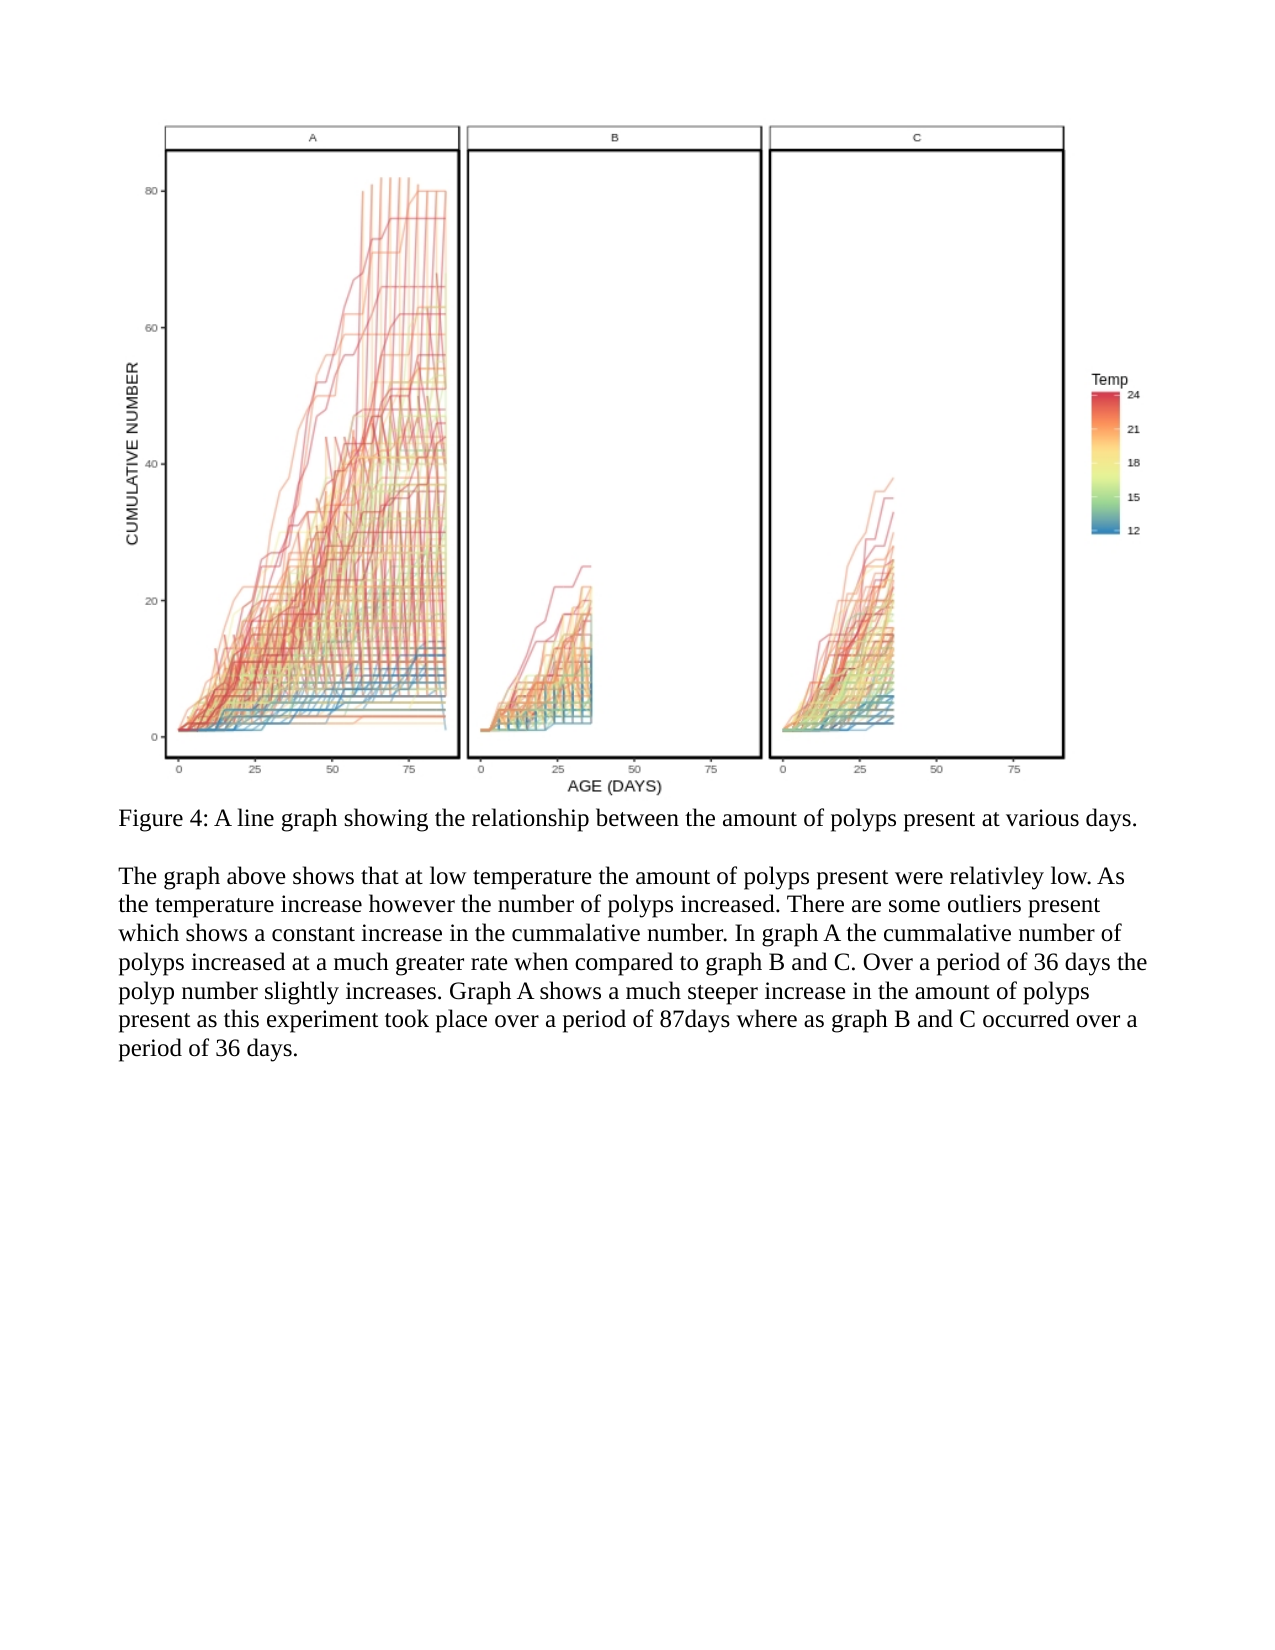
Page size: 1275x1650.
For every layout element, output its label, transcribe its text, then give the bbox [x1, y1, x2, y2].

picture [118, 118, 1157, 804]
text Figure 4: A line graph showing the relationship between the amount of polyps present at various days. [118, 804, 1157, 832]
text The graph above shows that at low temperature the amount of polyps present were relativley low. As the temperature increase however the number of polyps increased. There are some outliers present which shows a constant increase in the cummalative number. In graph A the cummalative number of polyps increased at a much greater rate when compared to graph B and C. Over a period of 36 days the polyp number slightly increases. Graph A shows a much steeper increase in the amount of polyps present as this experiment took place over a period of 87days where as graph B and C occurred over a period of 36 days. [118, 861, 1157, 1062]
